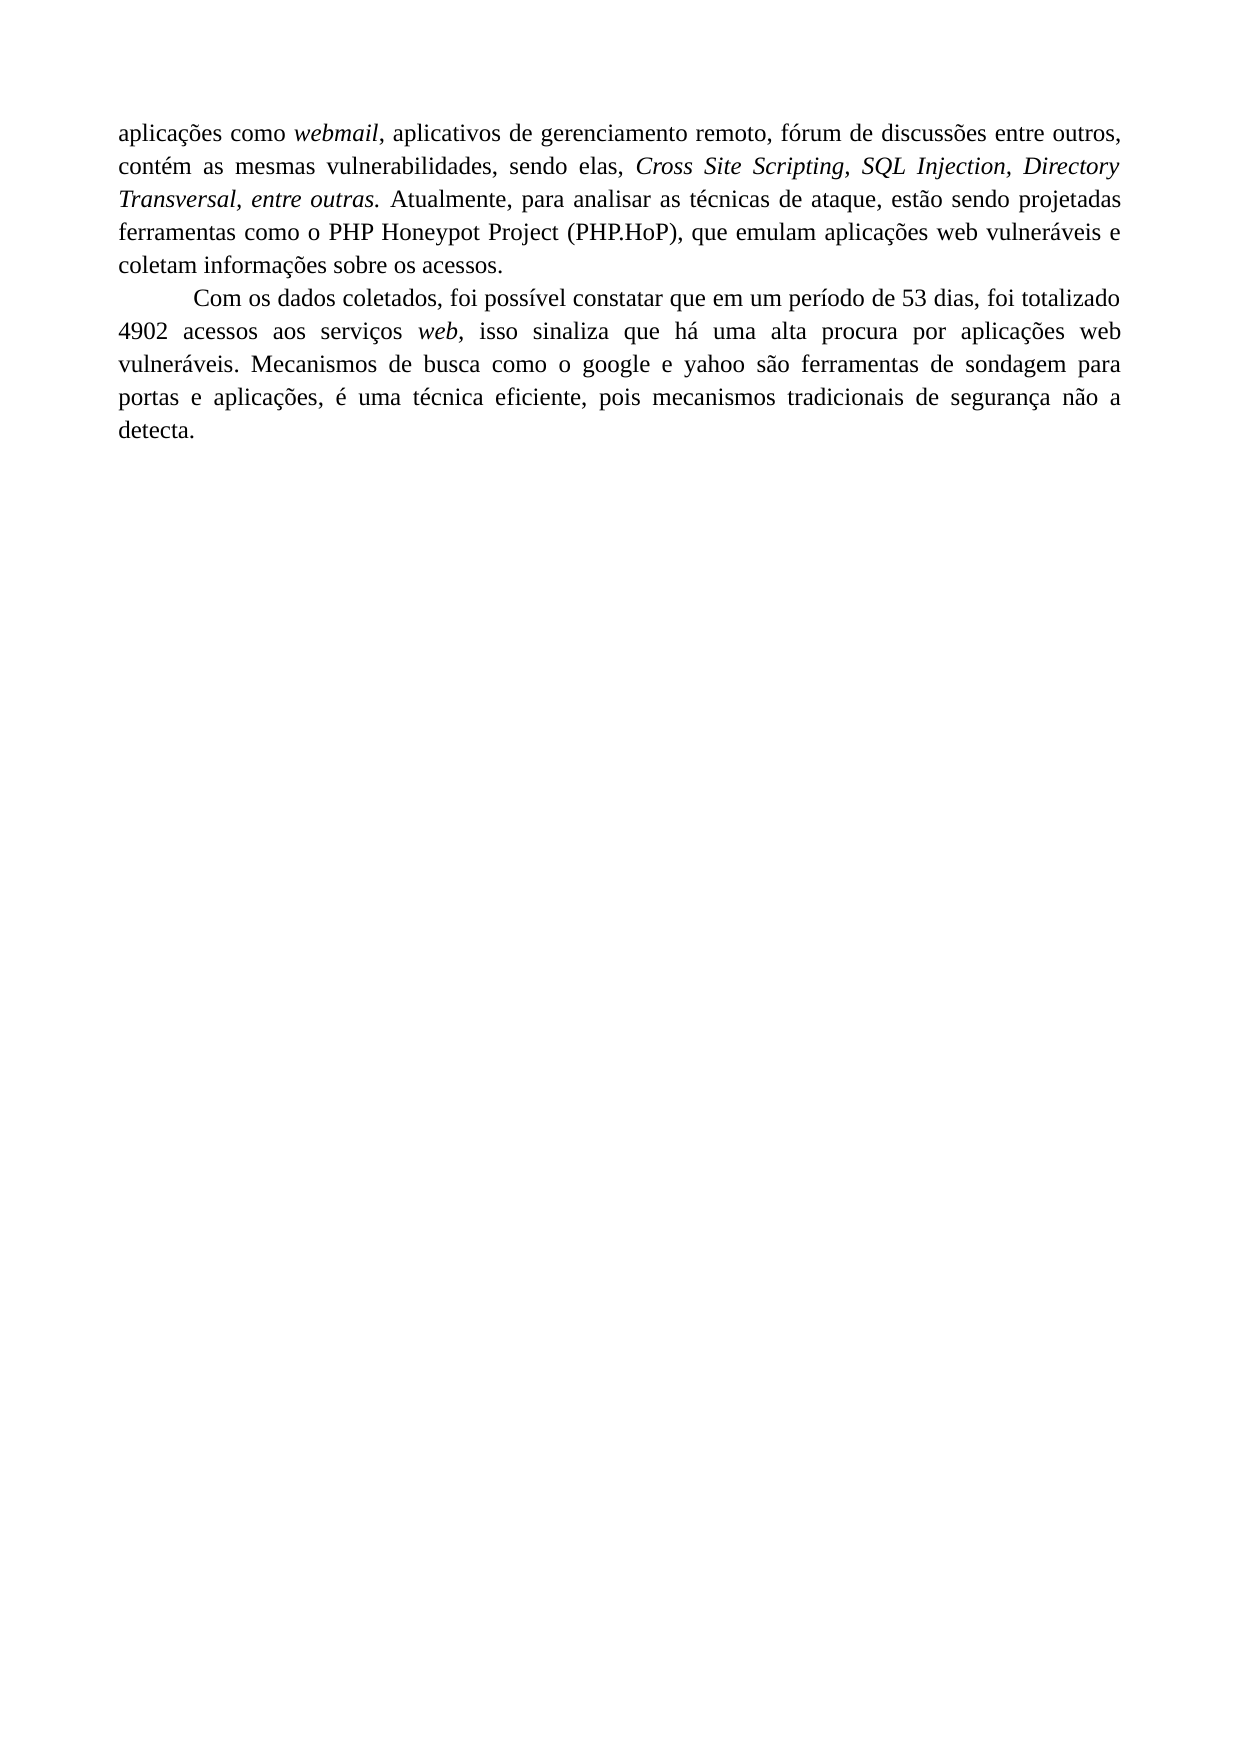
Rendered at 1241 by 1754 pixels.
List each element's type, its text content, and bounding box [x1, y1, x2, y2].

text Com os dados coletados, foi possível constatar que em um período de 53 dias, foi totalizado 4902 acessos aos serviços web, isso sinaliza que há uma alta procura por aplicações web vulneráveis. Mecanismos de busca como o google e yahoo são ferramentas de sondagem para portas e aplicações, é uma técnica eficiente, pois mecanismos tradicionais de segurança não a detecta. [118, 283, 1122, 444]
text aplicações como webmail, aplicativos de gerenciamento remoto, fórum de discussões entre outros, contém as mesmas vulnerabilidades, sendo elas, Cross Site Scripting, SQL Injection, Directory Transversal, entre outras. Atualmente, para analisar as técnicas de ataque, estão sendo projetadas ferramentas como o PHP Honeypot Project (PHP.HoP), que emulam aplicações web vulneráveis e coletam informações sobre os acessos. [118, 118, 1122, 279]
